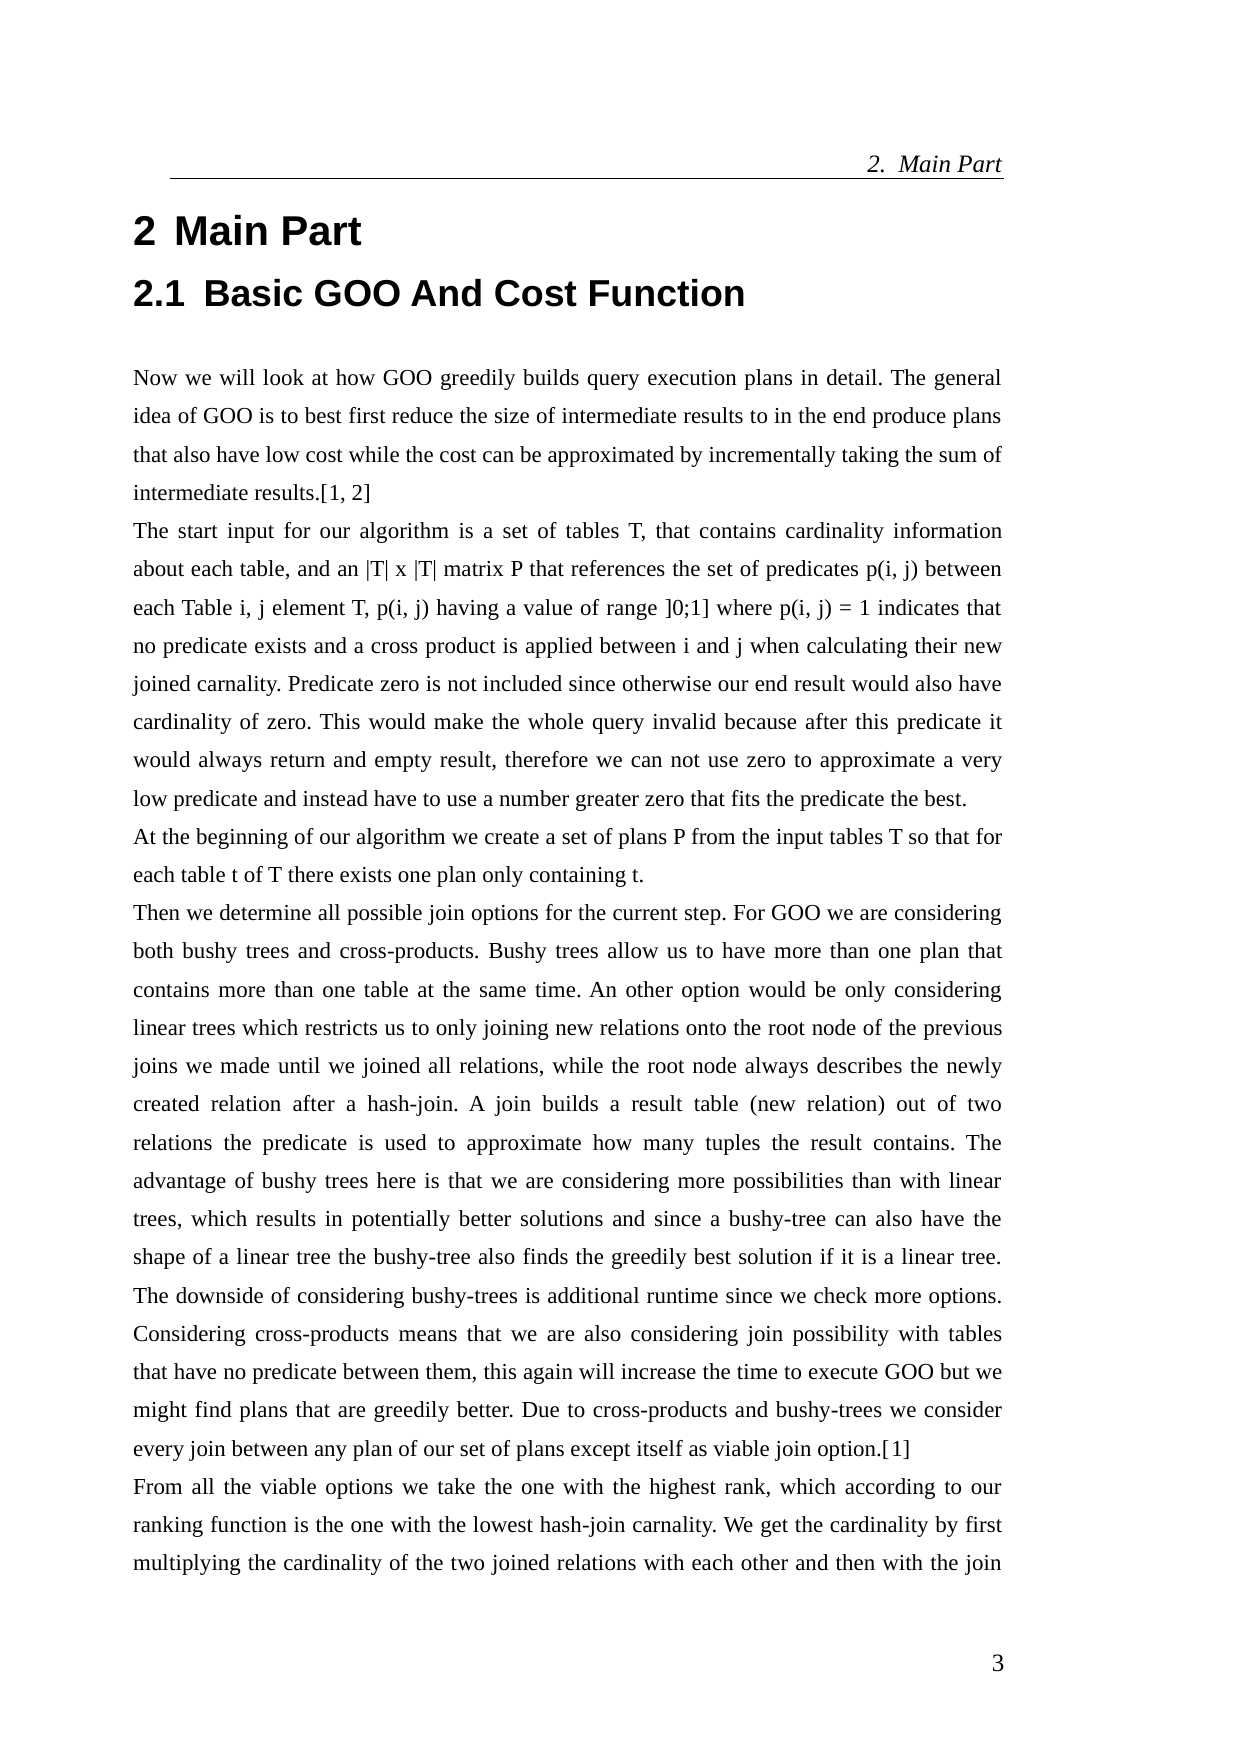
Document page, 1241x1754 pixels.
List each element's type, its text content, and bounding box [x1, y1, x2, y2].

text The start input for our algorithm is a set of tables T, that contains cardinality information about each table, and an |T| x |T| matrix P that references the set of predicates p(i, j) between each Table i, j element T, p(i, j) having a value of range ]0;1] where p(i, j) = 1 indicates that no predicate exists and a cross product is applied between i and j when calculating their new joined carnality. Predicate zero is not included since otherwise our end result would also have cardinality of zero. This would make the whole query invalid because after this predicate it would always return and empty result, therefore we can not use zero to approximate a very low predicate and instead have to use a number greater zero that fits the predicate the best. [133, 518, 1004, 811]
text At the beginning of our algorithm we create a set of plans P from the input tables T so that for each table t of T there exists one plan only containing t. [133, 824, 1004, 887]
text From all the viable options we take the one with the highest rank, which according to our ranking function is the one with the lowest hash-join carnality. We get the cardinality by first multiplying the cardinality of the two joined relations with each other and then with the join [133, 1474, 1004, 1576]
subtitle Main Part [133, 207, 1004, 254]
subtitle Basic GOO And Cost Function [133, 272, 1004, 314]
text Now we will look at how GOO greedily builds query execution plans in detail. The general idea of GOO is to best first reduce the size of intermediate results to in the end produce plans that also have low cost while the cost can be approximated by incrementally taking the sum of intermediate results.[1, 2] [133, 365, 1004, 505]
text Then we determine all possible join options for the current step. For GOO we are considering both bushy trees and cross-products. Bushy trees allow us to have more than one plan that contains more than one table at the same time. An other option would be only considering linear trees which restricts us to only joining new relations onto the root node of the previous joins we made until we joined all relations, while the root node always describes the newly created relation after a hash-join. A join builds a result table (new relation) out of two relations the predicate is used to approximate how many tuples the result contains. The advantage of bushy trees here is that we are considering more possibilities than with linear trees, which results in potentially better solutions and since a bushy-tree can also have the shape of a linear tree the bushy-tree also finds the greedily best solution if it is a linear tree. The downside of considering bushy-trees is additional runtime since we check more options. Considering cross-products means that we are also considering join possibility with tables that have no predicate between them, this again will increase the time to execute GOO but we might find plans that are greedily better. Due to cross-products and bushy-trees we consider every join between any plan of our set of plans except itself as viable join option.[1] [133, 900, 1004, 1461]
